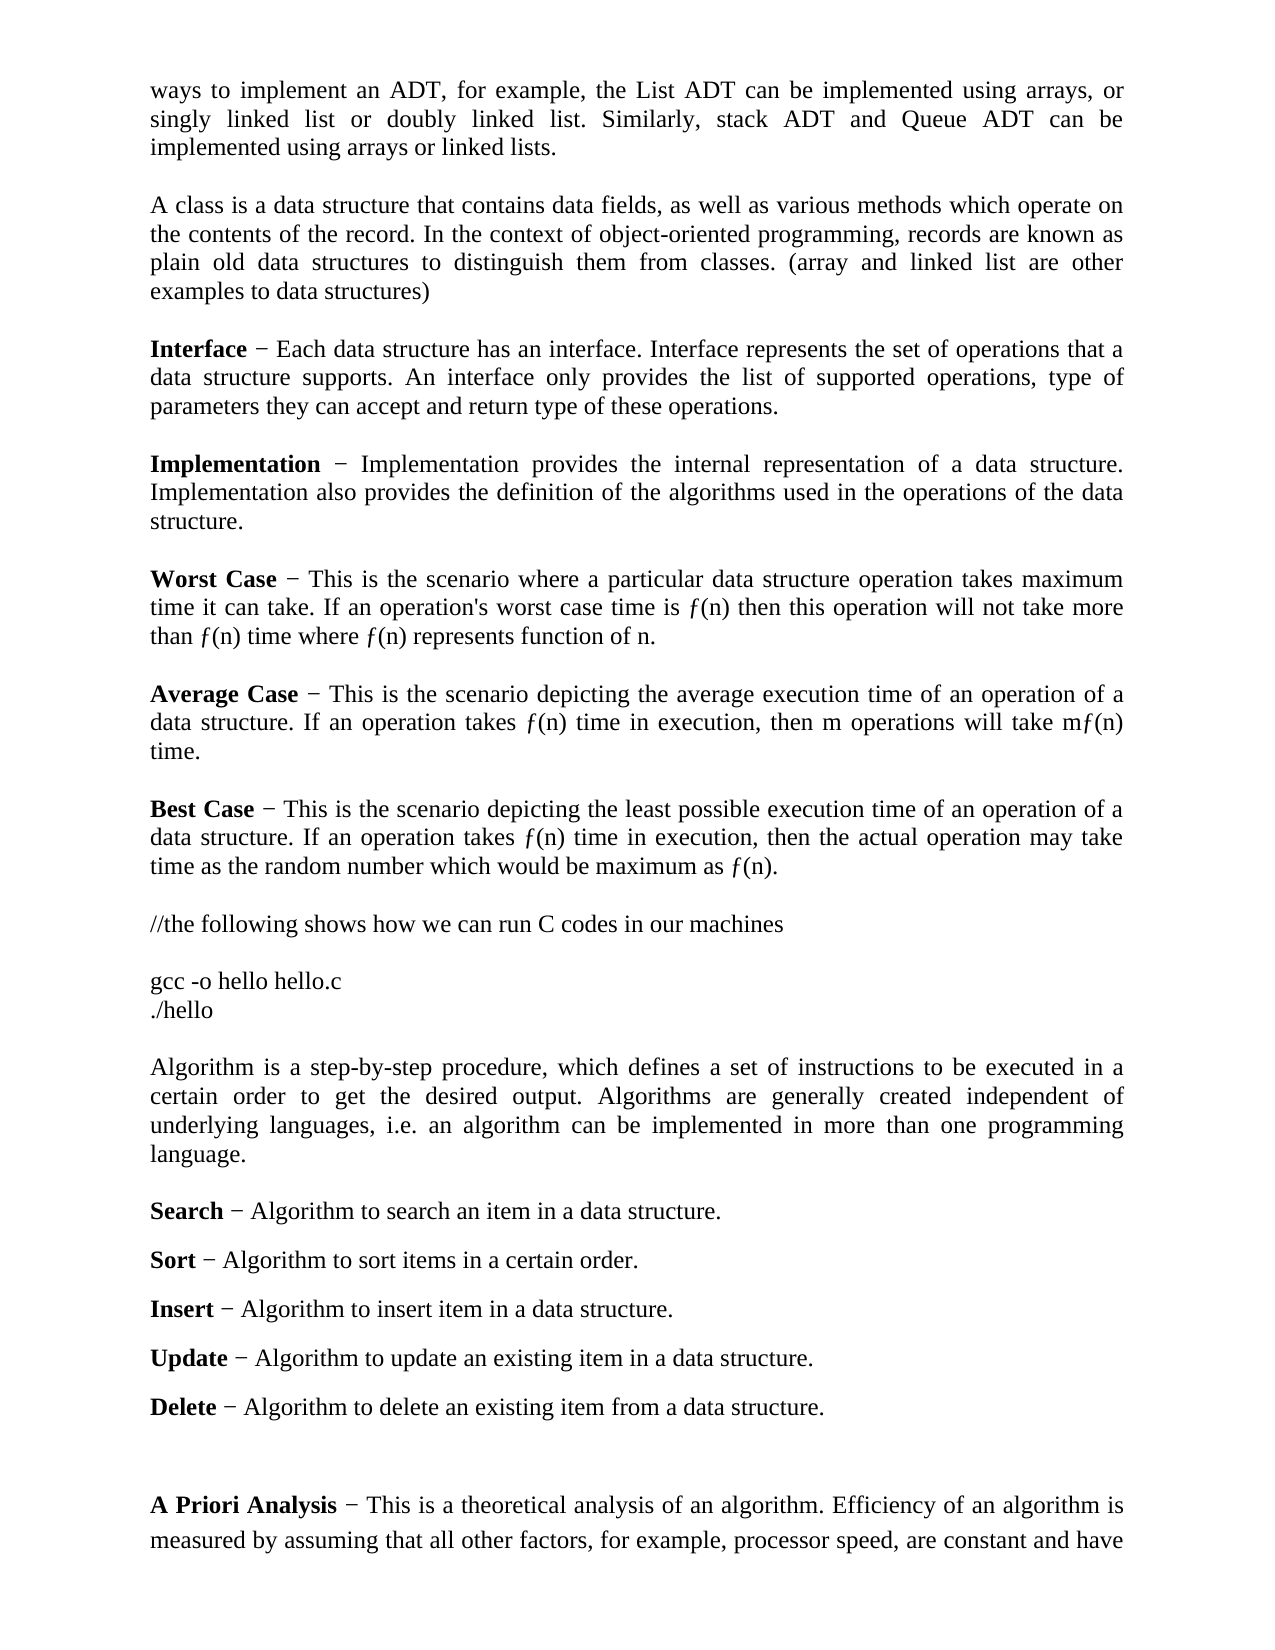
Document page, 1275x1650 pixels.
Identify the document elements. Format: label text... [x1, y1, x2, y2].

text ways to implement an ADT, for example, the List ADT can be implemented using arrays, or singly linked list or doubly linked list. Similarly, stack ADT and Queue ADT can be implemented using arrays or linked lists. [150, 75, 1125, 161]
text Worst Case − This is the scenario where a particular data structure operation takes maximum time it can take. If an operation's worst case time is ƒ(n) then this operation will not take more than ƒ(n) time where ƒ(n) represents function of n. [150, 564, 1125, 650]
text Average Case − This is the scenario depicting the average execution time of an operation of a data structure. If an operation takes ƒ(n) time in execution, then m operations will take mƒ(n) time. [150, 679, 1125, 765]
text gcc -o hello hello.c [150, 966, 1125, 995]
text Interface − Each data structure has an interface. Interface represents the set of operations that a data structure supports. An interface only provides the list of supported operations, type of parameters they can accept and return type of these operations. [150, 334, 1125, 420]
text Update − Algorithm to update an existing item in a data structure. [150, 1343, 1125, 1372]
text //the following shows how we can run C codes in our machines [150, 909, 1125, 937]
text ./hello [150, 995, 1125, 1024]
text Search − Algorithm to search an item in a data structure. [150, 1196, 1125, 1225]
text A class is a data structure that contains data fields, as well as various methods which operate on the contents of the record. In the context of object-oriented programming, records are known as plain old data structures to distinguish them from classes. (array and linked list are other examples to data structures) [150, 190, 1125, 305]
text A Priori Analysis − This is a theoretical analysis of an algorithm. Efficiency of an algorithm is measured by assuming that all other factors, for example, processor speed, are constant and have [150, 1491, 1125, 1554]
text Implementation − Implementation provides the internal representation of a data structure. Implementation also provides the definition of the algorithms used in the operations of the data structure. [150, 449, 1125, 535]
text Best Case − This is the scenario depicting the least possible execution time of an operation of a data structure. If an operation takes ƒ(n) time in execution, then the actual operation may take time as the random number which would be maximum as ƒ(n). [150, 794, 1125, 880]
text Delete − Algorithm to delete an existing item from a data structure. [150, 1392, 1125, 1421]
text Sort − Algorithm to sort items in a certain order. [150, 1245, 1125, 1274]
text Algorithm is a step-by-step procedure, which defines a set of instructions to be executed in a certain order to get the desired output. Algorithms are generally created independent of underlying languages, i.e. an algorithm can be implemented in more than one programming language. [150, 1052, 1125, 1167]
text Insert − Algorithm to insert item in a data structure. [150, 1294, 1125, 1323]
